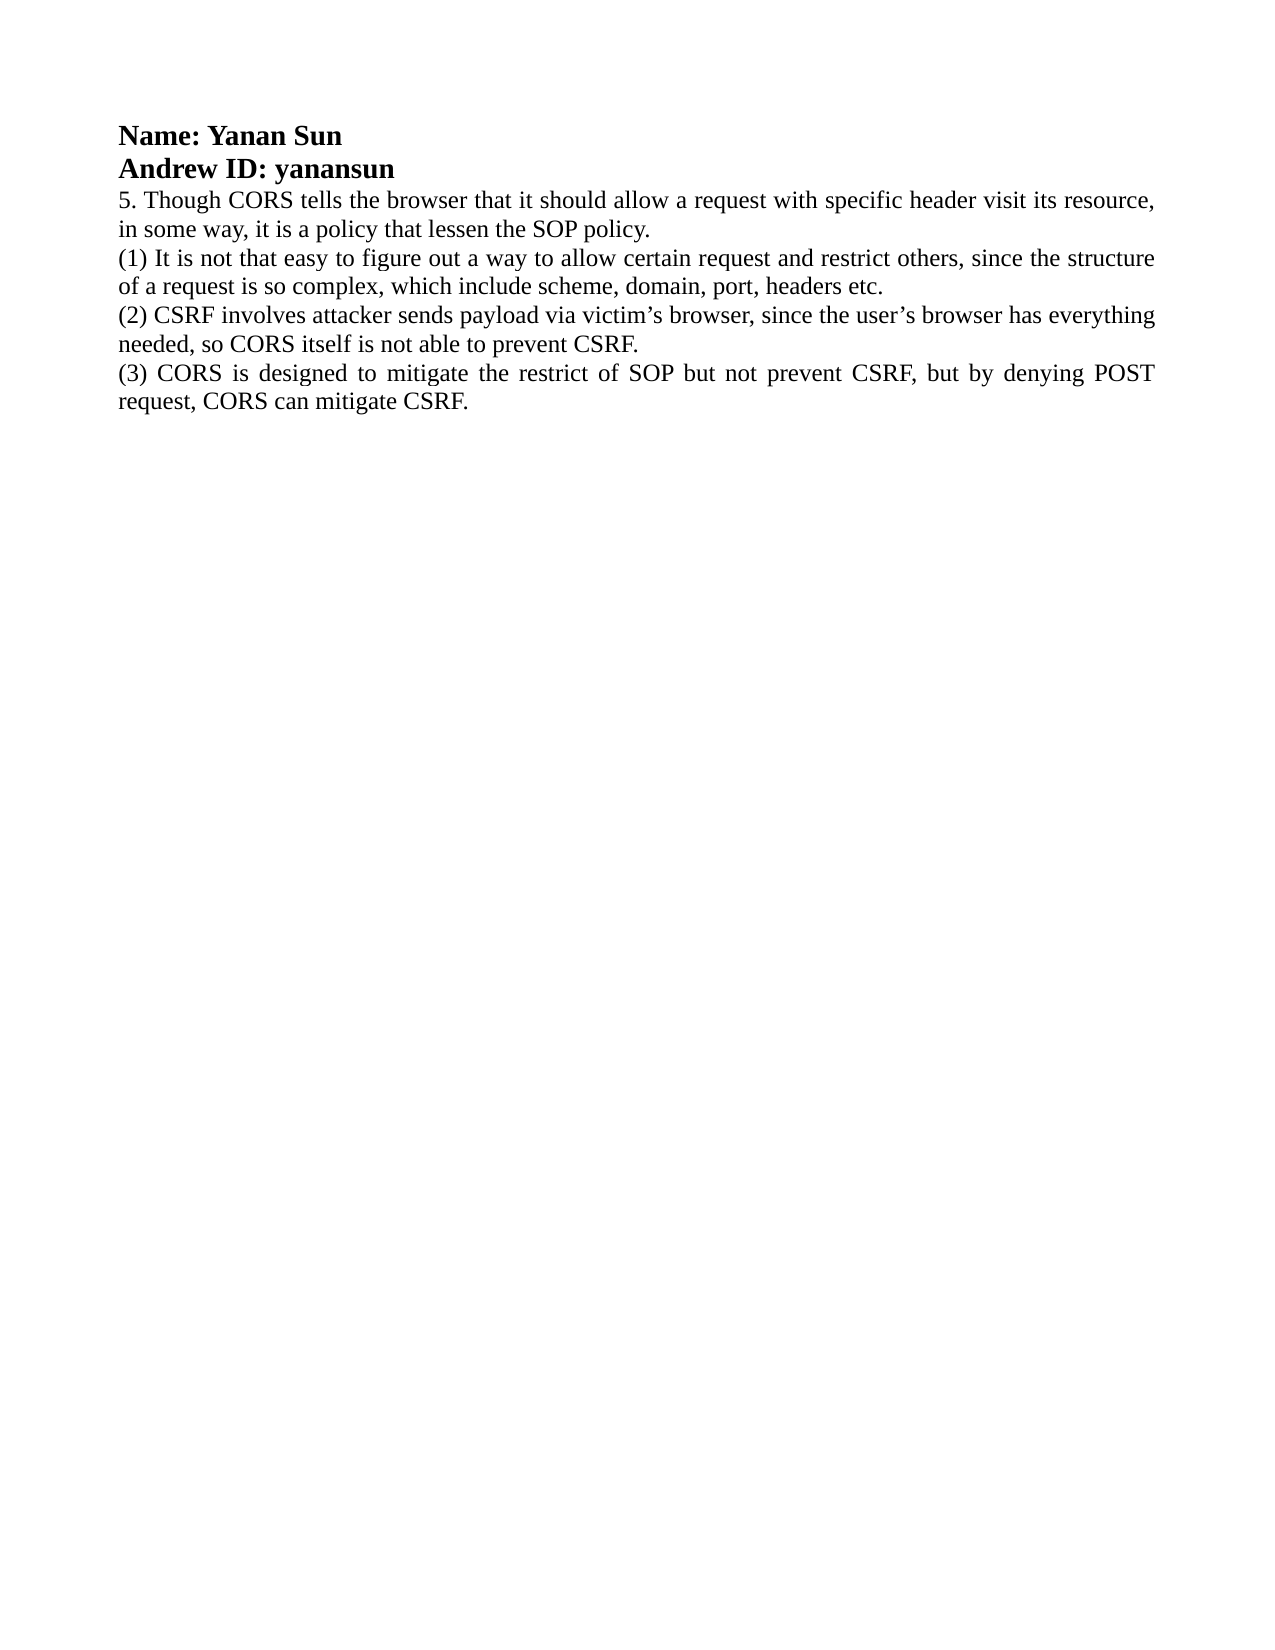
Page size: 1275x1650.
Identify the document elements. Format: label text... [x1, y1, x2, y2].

text (2) CSRF involves attacker sends payload via victim’s browser, since the user’s browser has everything needed, so CORS itself is not able to prevent CSRF. [118, 300, 1157, 358]
text Andrew ID: yanansun [118, 152, 1157, 185]
text (1) It is not that easy to figure out a way to allow certain request and restrict others, since the structure of a request is so complex, which include scheme, domain, port, headers etc. [118, 243, 1157, 300]
text Name: Yanan Sun [118, 118, 1157, 152]
text (3) CORS is designed to mitigate the restrict of SOP but not prevent CSRF, but by denying POST request, CORS can mitigate CSRF. [118, 358, 1157, 415]
text 5. Though CORS tells the browser that it should allow a request with specific header visit its resource, in some way, it is a policy that lessen the SOP policy. [118, 185, 1157, 243]
